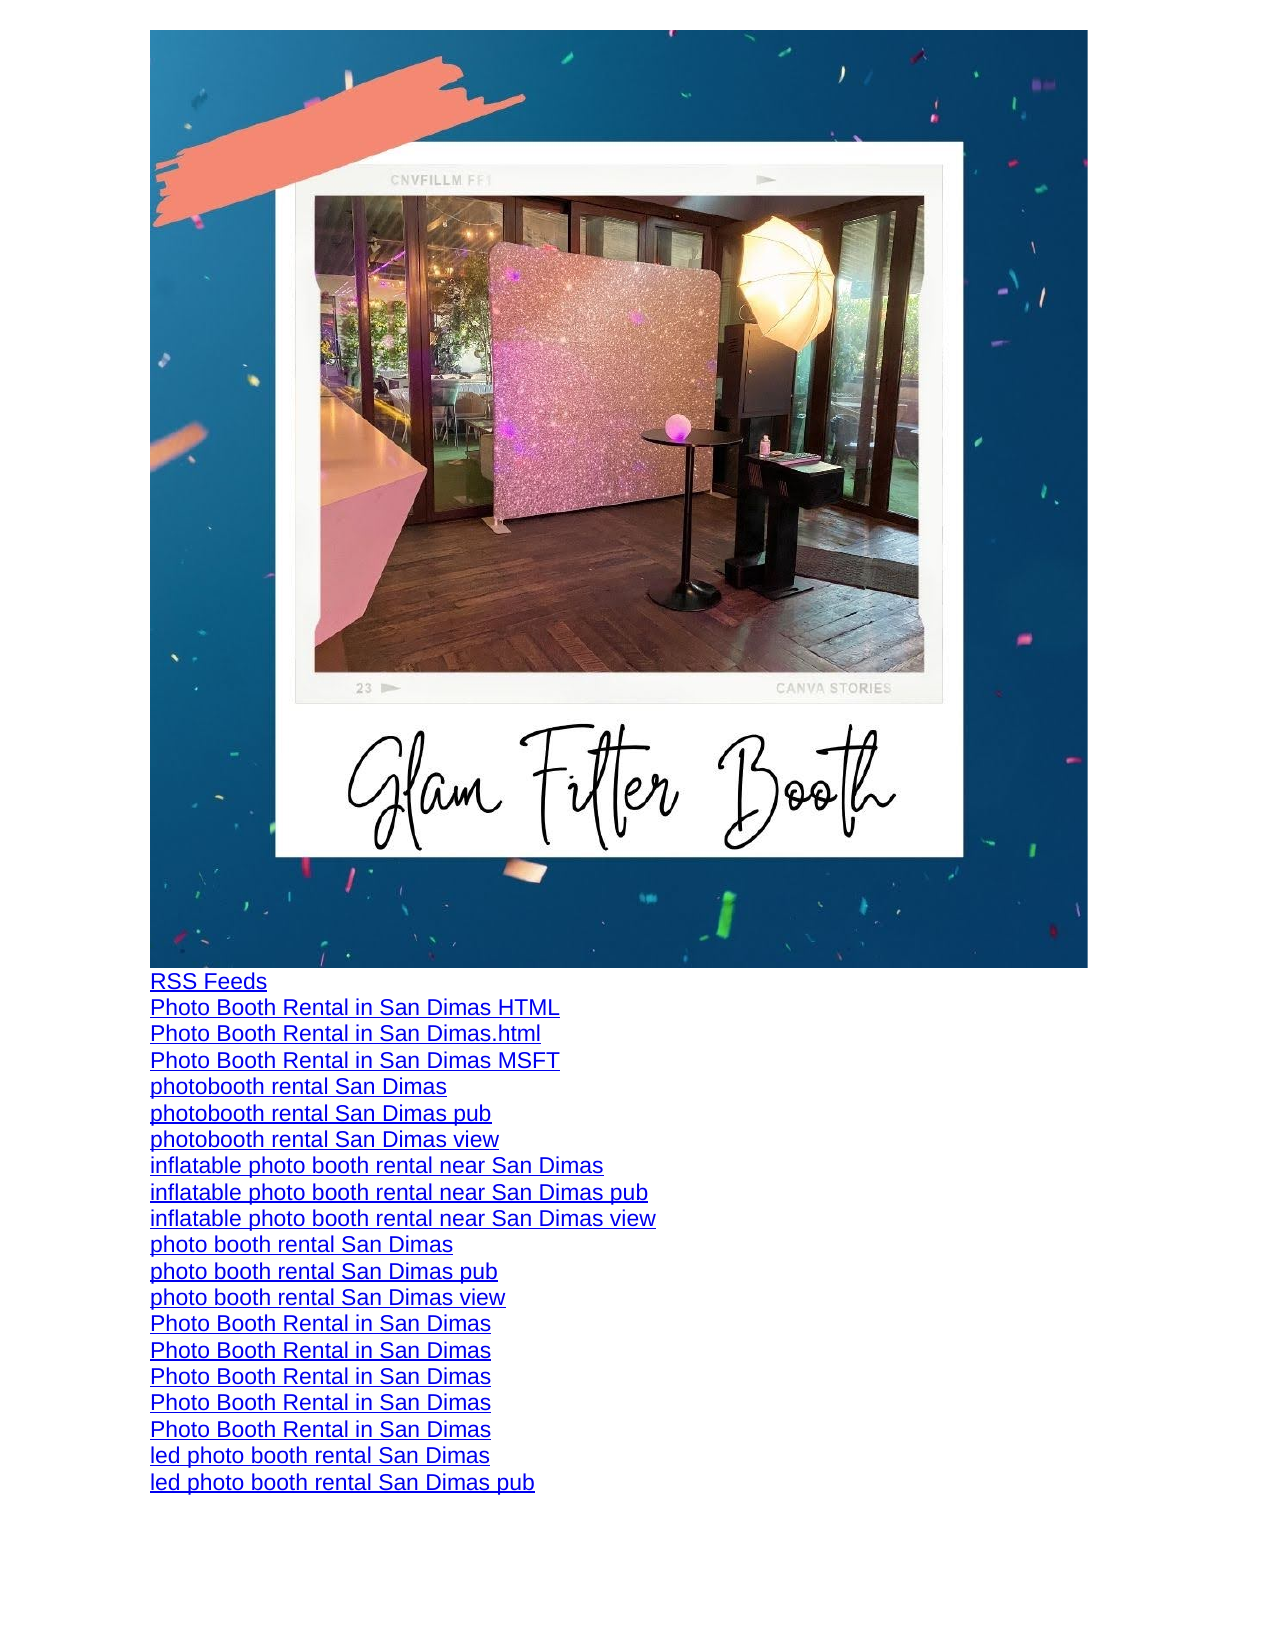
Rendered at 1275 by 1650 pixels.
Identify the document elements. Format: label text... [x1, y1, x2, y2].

text inflatable photo booth rental near San Dimas pub [150, 1178, 1125, 1205]
text photobooth rental San Dimas view [150, 1126, 1125, 1152]
text Photo Booth Rental in San Dimas [150, 1416, 1125, 1442]
text Photo Booth Rental in San Dimas [150, 1363, 1125, 1389]
text photobooth rental San Dimas pub [150, 1099, 1125, 1126]
text photo booth rental San Dimas pub [150, 1258, 1125, 1284]
text led photo booth rental San Dimas [150, 1442, 1125, 1468]
text Photo Booth Rental in San Dimas [150, 1337, 1125, 1363]
text photo booth rental San Dimas view [150, 1284, 1125, 1310]
text led photo booth rental San Dimas pub [150, 1468, 1125, 1495]
text RSS Feeds [150, 968, 1125, 994]
text Photo Booth Rental in San Dimas [150, 1389, 1125, 1416]
text photo booth rental San Dimas [150, 1231, 1125, 1258]
text photobooth rental San Dimas [150, 1073, 1125, 1099]
text Photo Booth Rental in San Dimas [150, 1310, 1125, 1337]
text inflatable photo booth rental near San Dimas view [150, 1205, 1125, 1231]
text Photo Booth Rental in San Dimas HTML [150, 994, 1125, 1020]
text Photo Booth Rental in San Dimas.html [150, 1020, 1125, 1047]
text inflatable photo booth rental near San Dimas [150, 1152, 1125, 1178]
picture [150, 30, 1088, 968]
text Photo Booth Rental in San Dimas MSFT [150, 1047, 1125, 1073]
